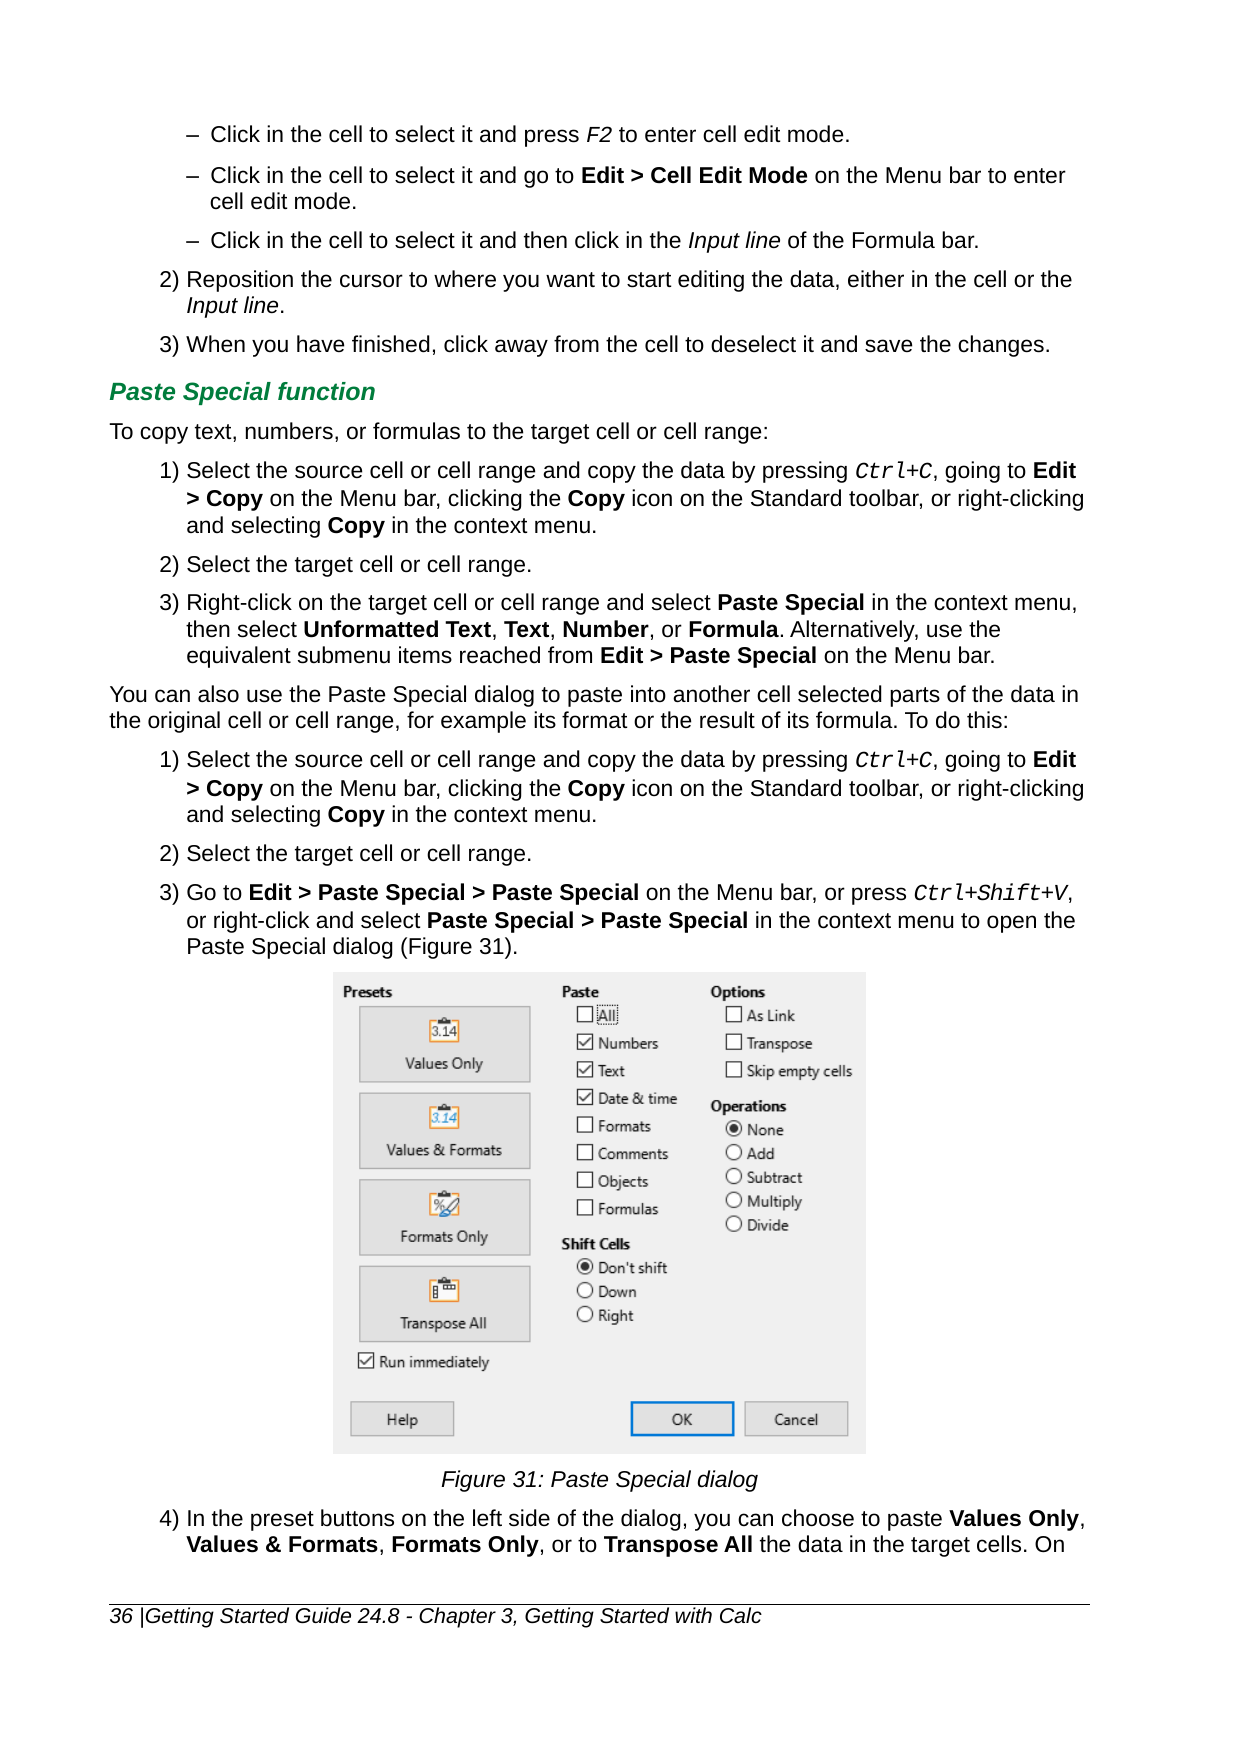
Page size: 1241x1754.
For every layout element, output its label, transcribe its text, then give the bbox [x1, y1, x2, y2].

list When you have finished, click away from the cell to deselect it and save the changes. [186, 331, 1090, 357]
list Select the target cell or cell range. [186, 551, 1090, 577]
list Reposition the cursor to where you want to start editing the data, either in the cell or the Input line. [186, 266, 1090, 319]
list Click in the cell to select it and go to Edit > Cell Edit Mode on the Menu bar to enter cell edit mode. [186, 162, 1090, 214]
subtitle Paste Special function [109, 377, 1090, 406]
list Click in the cell to select it and press F2 to enter cell edit mode. [186, 121, 1090, 149]
picture [333, 972, 866, 1454]
list To copy text, numbers, or formulas to the target cell or cell range: [109, 418, 1090, 444]
list In the preset buttons on the left side of the dialog, you can choose to paste Values Only, Values & Formats, Formats Only, or to Transpose All the data in the target cells. On [186, 1504, 1090, 1557]
list Select the target cell or cell range. [186, 840, 1090, 866]
list You can also use the Paste Special dialog to paste into another cell selected parts of the data in the original cell or cell range, for example its format or the result of its formula. To do this: [109, 681, 1090, 734]
list Select the source cell or cell range and copy the data by pressing Ctrl+C, going to Edit > Copy on the Menu bar, clicking the Copy icon on the Standard toolbar, or right-clicking and selecting Copy in the context menu. [186, 457, 1090, 538]
text Figure 31: Paste Special dialog [333, 1466, 866, 1492]
list Select the source cell or cell range and copy the data by pressing Ctrl+C, going to Edit > Copy on the Menu bar, clicking the Copy icon on the Standard toolbar, or right-clicking and selecting Copy in the context menu. [186, 746, 1090, 827]
list Go to Edit > Paste Special > Paste Special on the Menu bar, or press Ctrl+Shift+V, or right-click and select Paste Special > Paste Special in the context menu to open the Paste Special dialog (Figure 31). [186, 878, 1090, 959]
list Right-click on the target cell or cell range and select Paste Special in the context menu, then select Unformatted Text, Text, Number, or Formula. Alternatively, use the equivalent submenu items reached from Edit > Paste Special on the Menu bar. [186, 589, 1090, 668]
list Click in the cell to select it and then click in the Input line of the Formula bar. [186, 227, 1090, 253]
